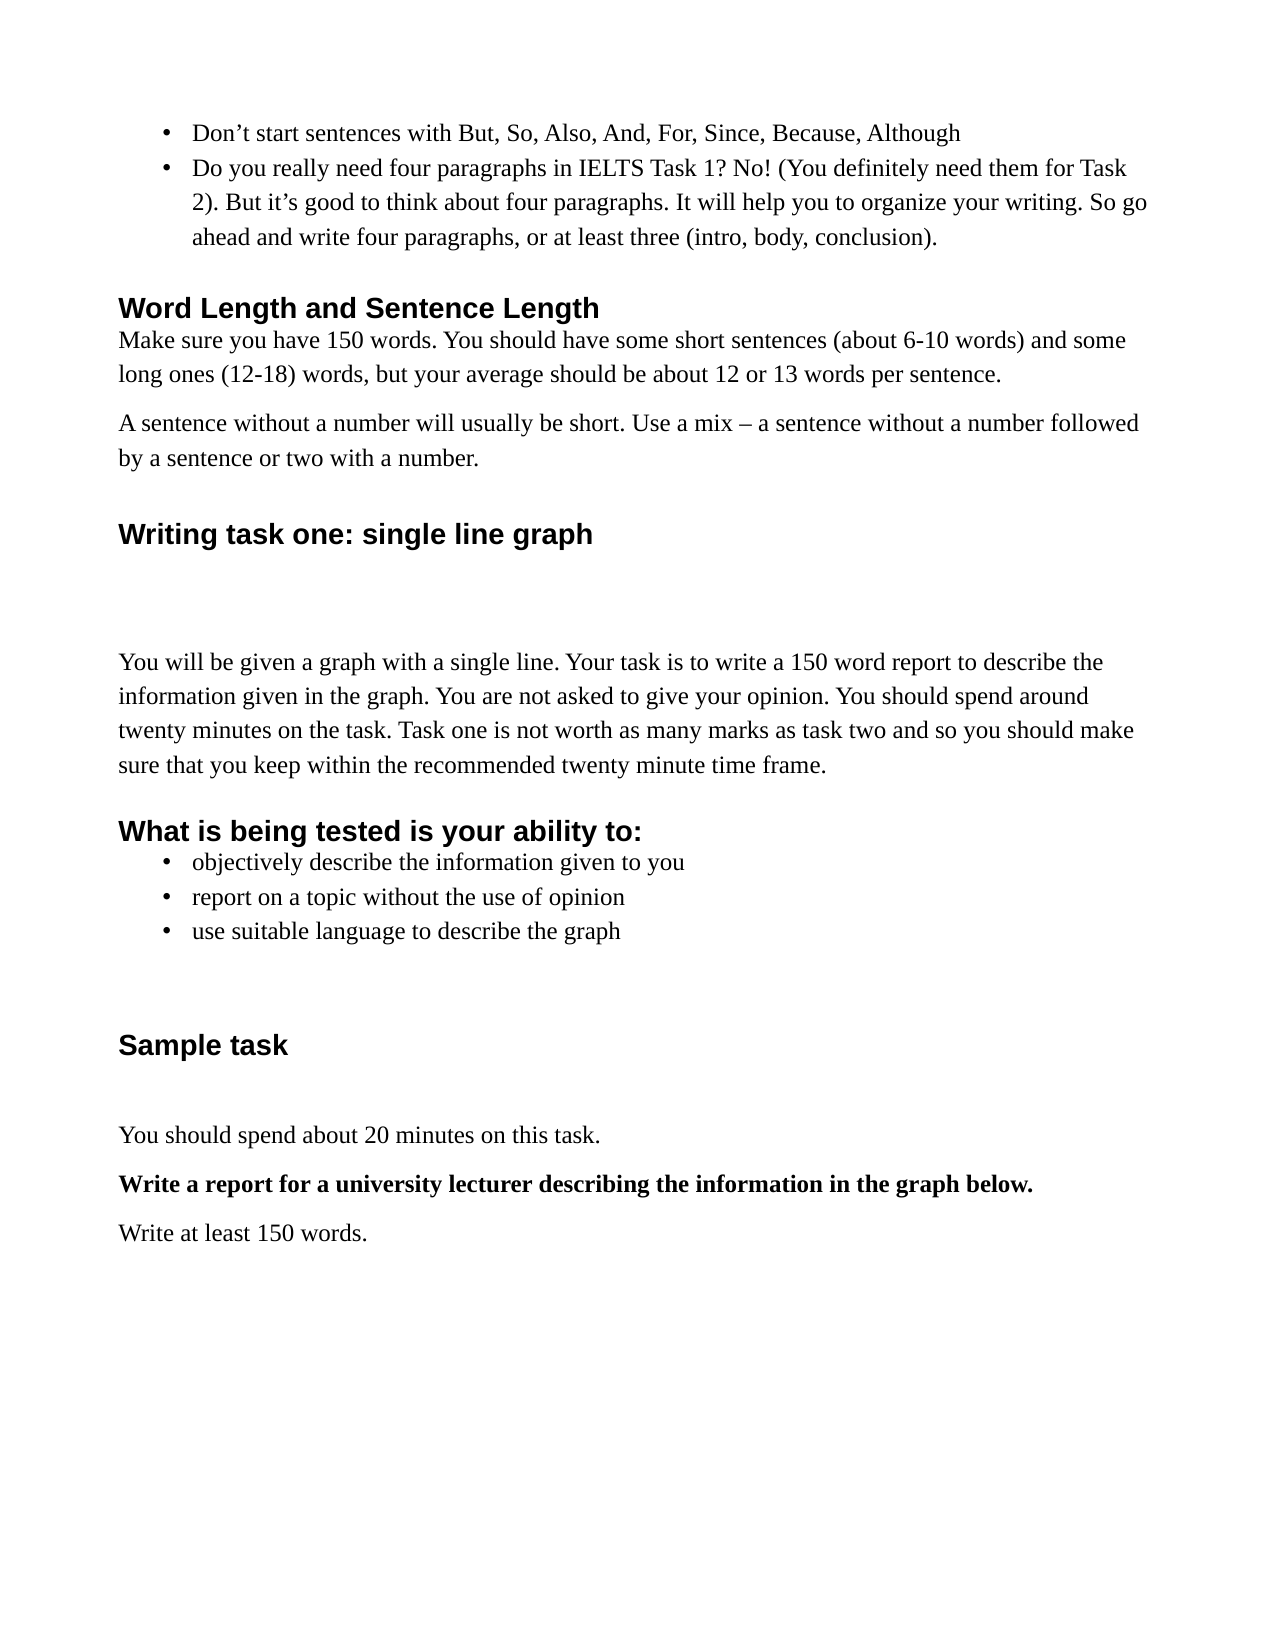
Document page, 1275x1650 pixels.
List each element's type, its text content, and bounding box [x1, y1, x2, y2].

text A sentence without a number will usually be short. Use a mix – a sentence without a number followed by a sentence or two with a number. [118, 408, 1157, 472]
list Do you really need four paragraphs in IELTS Task 1? No! (You definitely need them for Task 2). But it’s good to think about four paragraphs. It will help you to organize your writing. So go ahead and write four paragraphs, or at least three (intro, body, conclusion). [162, 153, 1157, 250]
subtitle Word Length and Sentence Length [118, 291, 1157, 325]
text Write at least 150 words. [118, 1218, 1157, 1247]
subtitle What is being tested is your ability to: [118, 814, 1157, 847]
text You should spend about 20 minutes on this task. [118, 1120, 1157, 1148]
subtitle Sample task [118, 1028, 1157, 1061]
text Write a report for a university lecturer describing the information in the graph below. [118, 1169, 1157, 1198]
list objectively describe the information given to you [162, 847, 1157, 876]
text Make sure you have 150 words. You should have some short sentences (about 6-10 words) and some long ones (12-18) words, but your average should be about 12 or 13 words per sentence. [118, 325, 1157, 388]
list report on a topic without the use of opinion [162, 882, 1157, 911]
subtitle Writing task one: single line graph [118, 517, 1157, 551]
list use suitable language to describe the graph [162, 916, 1157, 945]
text You will be given a graph with a single line. Your task is to write a 150 word report to describe the information given in the graph. You are not asked to give your opinion. You should spend around twenty minutes on the task. Task one is not worth as many marks as task two and so you should make sure that you keep within the recommended twenty minute time frame. [118, 647, 1157, 779]
list Don’t start sentences with But, So, Also, And, For, Since, Because, Although [162, 118, 1157, 147]
